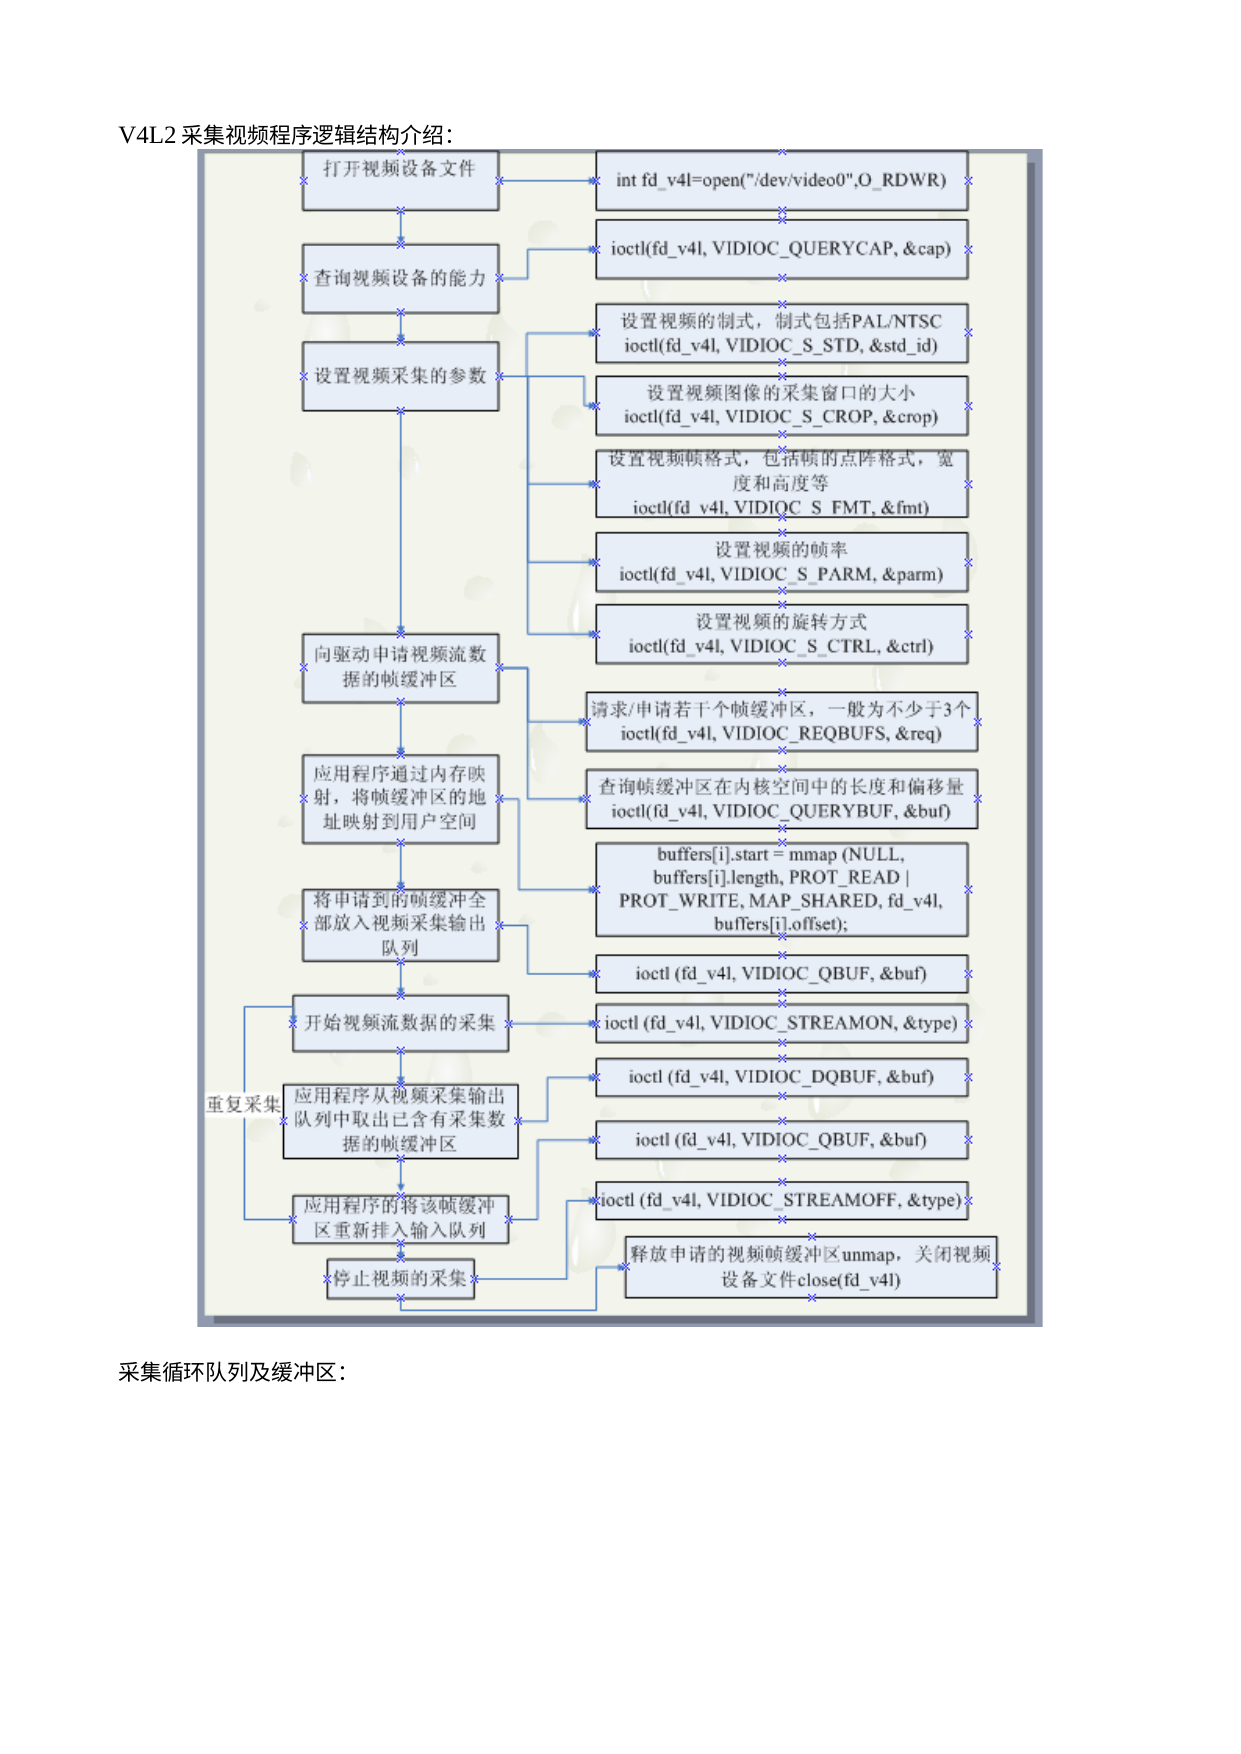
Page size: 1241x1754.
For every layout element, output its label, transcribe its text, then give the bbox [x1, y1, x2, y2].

text V4L2采集视频程序逻辑结构介绍： [118, 118, 1122, 150]
picture [197, 149, 1043, 1327]
text 采集循环队列及缓冲区： [118, 1355, 1122, 1387]
